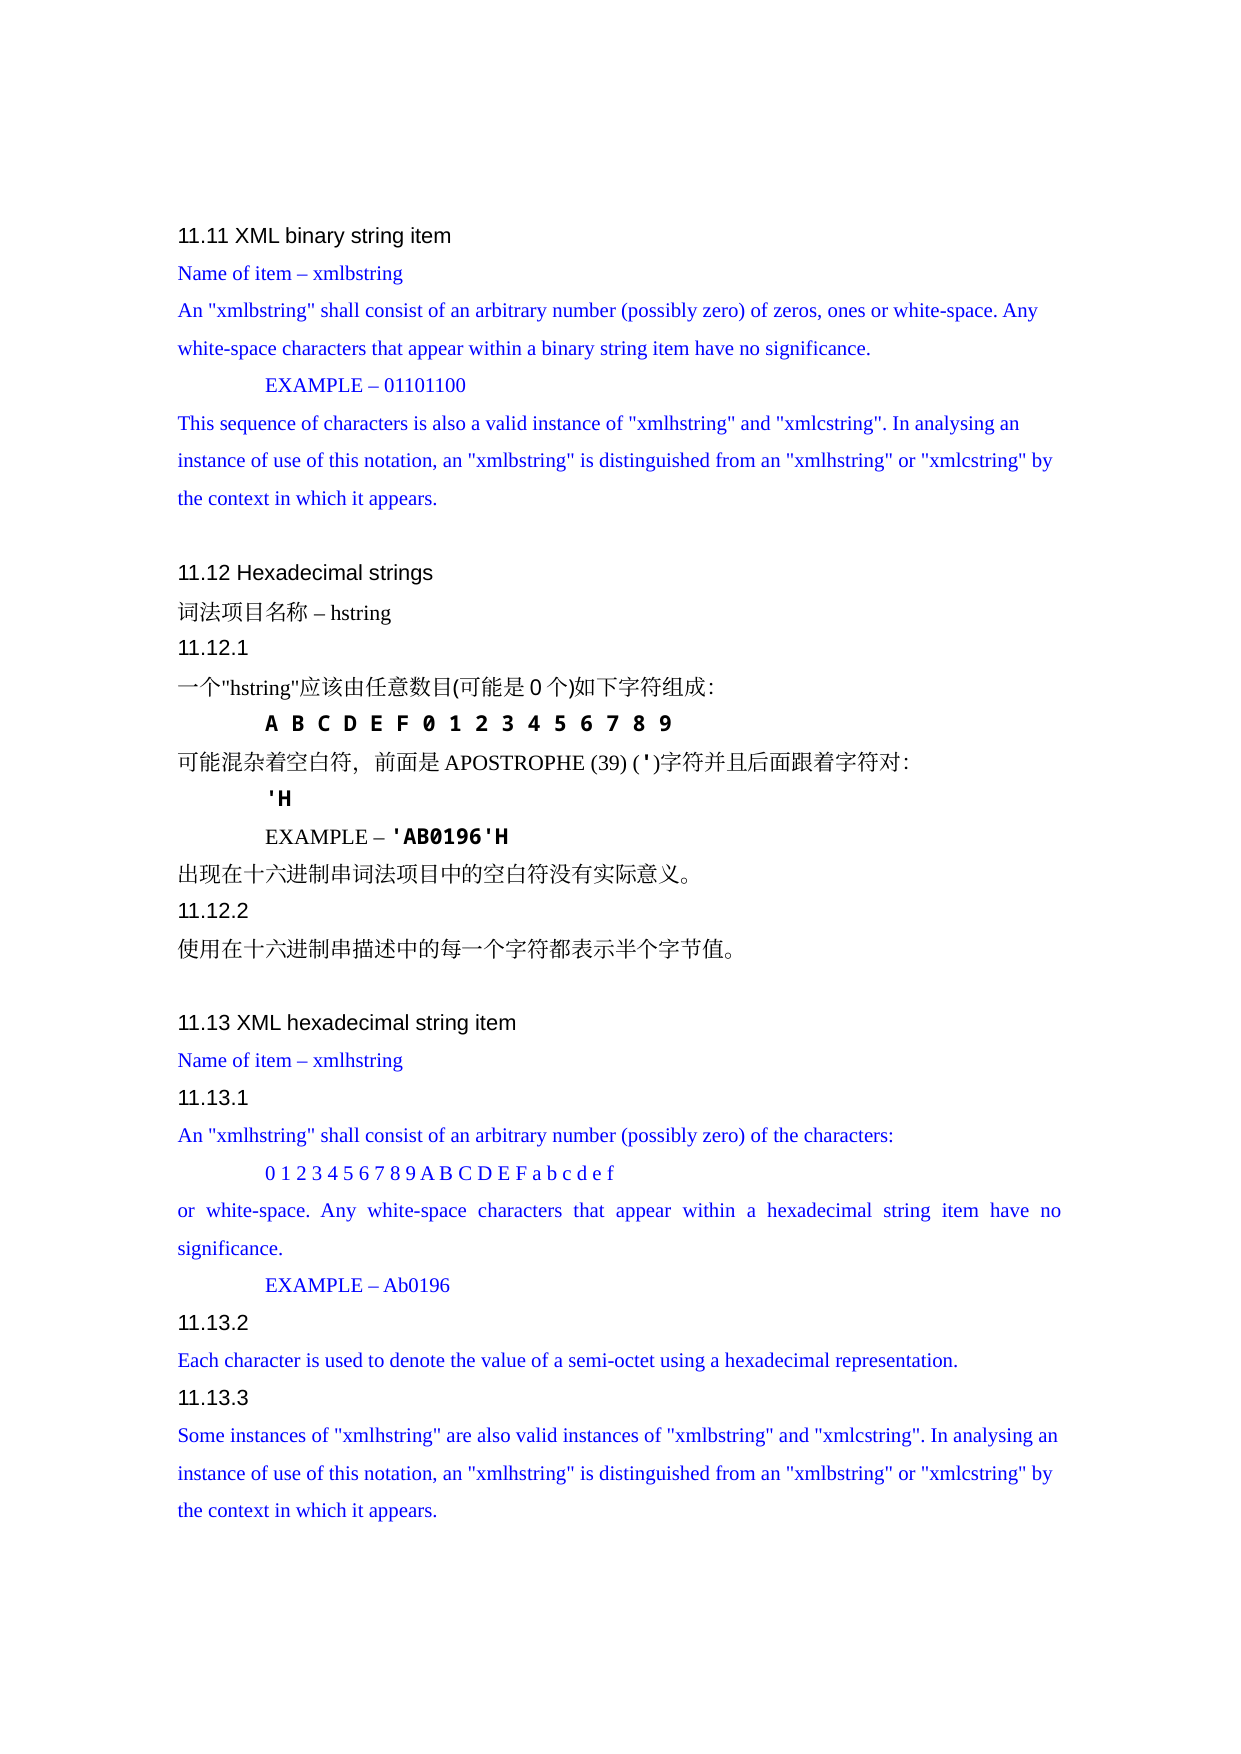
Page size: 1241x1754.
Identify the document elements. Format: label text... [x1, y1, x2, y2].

text EXAMPLE – Ab0196 [177, 1267, 1063, 1304]
subtitle 11.12.2 [177, 892, 1063, 929]
text An "xmlbstring" shall consist of an arbitrary number (possibly zero) of zeros, ones or white-space. Any white-space characters that appear within a binary string item have no significance. [177, 292, 1063, 367]
text Name of item – xmlbstring [177, 254, 1063, 292]
text 词法项目名称 – hstring [177, 592, 1063, 629]
text This sequence of characters is also a valid instance of "xmlhstring" and "xmlcstring". In analysing an instance of use of this notation, an "xmlbstring" is distinguished from an "xmlhstring" or "xmlcstring" by the context in which it appears. [177, 404, 1063, 517]
subtitle 11.12.1 [177, 629, 1063, 667]
text Name of item – xmlhstring [177, 1042, 1063, 1079]
text 0 1 2 3 4 5 6 7 8 9 A B C D E F a b c d e f [177, 1154, 1063, 1192]
subtitle 11.13.3 [177, 1379, 1063, 1417]
text Each character is used to denote the value of a semi-octet using a hexadecimal representation. [177, 1342, 1063, 1379]
text A B C D E F 0 1 2 3 4 5 6 7 8 9 [177, 704, 1063, 742]
text 使用在十六进制串描述中的每一个字符都表示半个字节值。 [177, 929, 1063, 967]
subtitle 11.12 Hexadecimal strings [177, 554, 1063, 592]
subtitle 11.13.1 [177, 1079, 1063, 1117]
text 出现在十六进制串词法项目中的空白符没有实际意义。 [177, 854, 1063, 892]
subtitle 11.11 XML binary string item [177, 217, 1063, 254]
text EXAMPLE – 01101100 [177, 367, 1063, 404]
text An "xmlhstring" shall consist of an arbitrary number (possibly zero) of the characters: [177, 1117, 1063, 1154]
subtitle 11.13 XML hexadecimal string item [177, 1004, 1063, 1042]
text 可能混杂着空白符，前面是APOSTROPHE (39) (')字符并且后面跟着字符对： [177, 742, 1063, 779]
subtitle 11.13.2 [177, 1304, 1063, 1342]
text 'H [177, 779, 1063, 817]
text or white-space. Any white-space characters that appear within a hexadecimal string item have no significance. [177, 1192, 1063, 1267]
text 一个"hstring"应该由任意数目(可能是0个)如下字符组成： [177, 667, 1063, 704]
text instance of use of this notation, an "xmlhstring" is distinguished from an "xmlbstring" or "xmlcstring" by the context in which it appears. [177, 1454, 1063, 1529]
text EXAMPLE – 'AB0196'H [177, 817, 1063, 854]
text Some instances of "xmlhstring" are also valid instances of "xmlbstring" and "xmlcstring". In analysing an [177, 1417, 1063, 1454]
